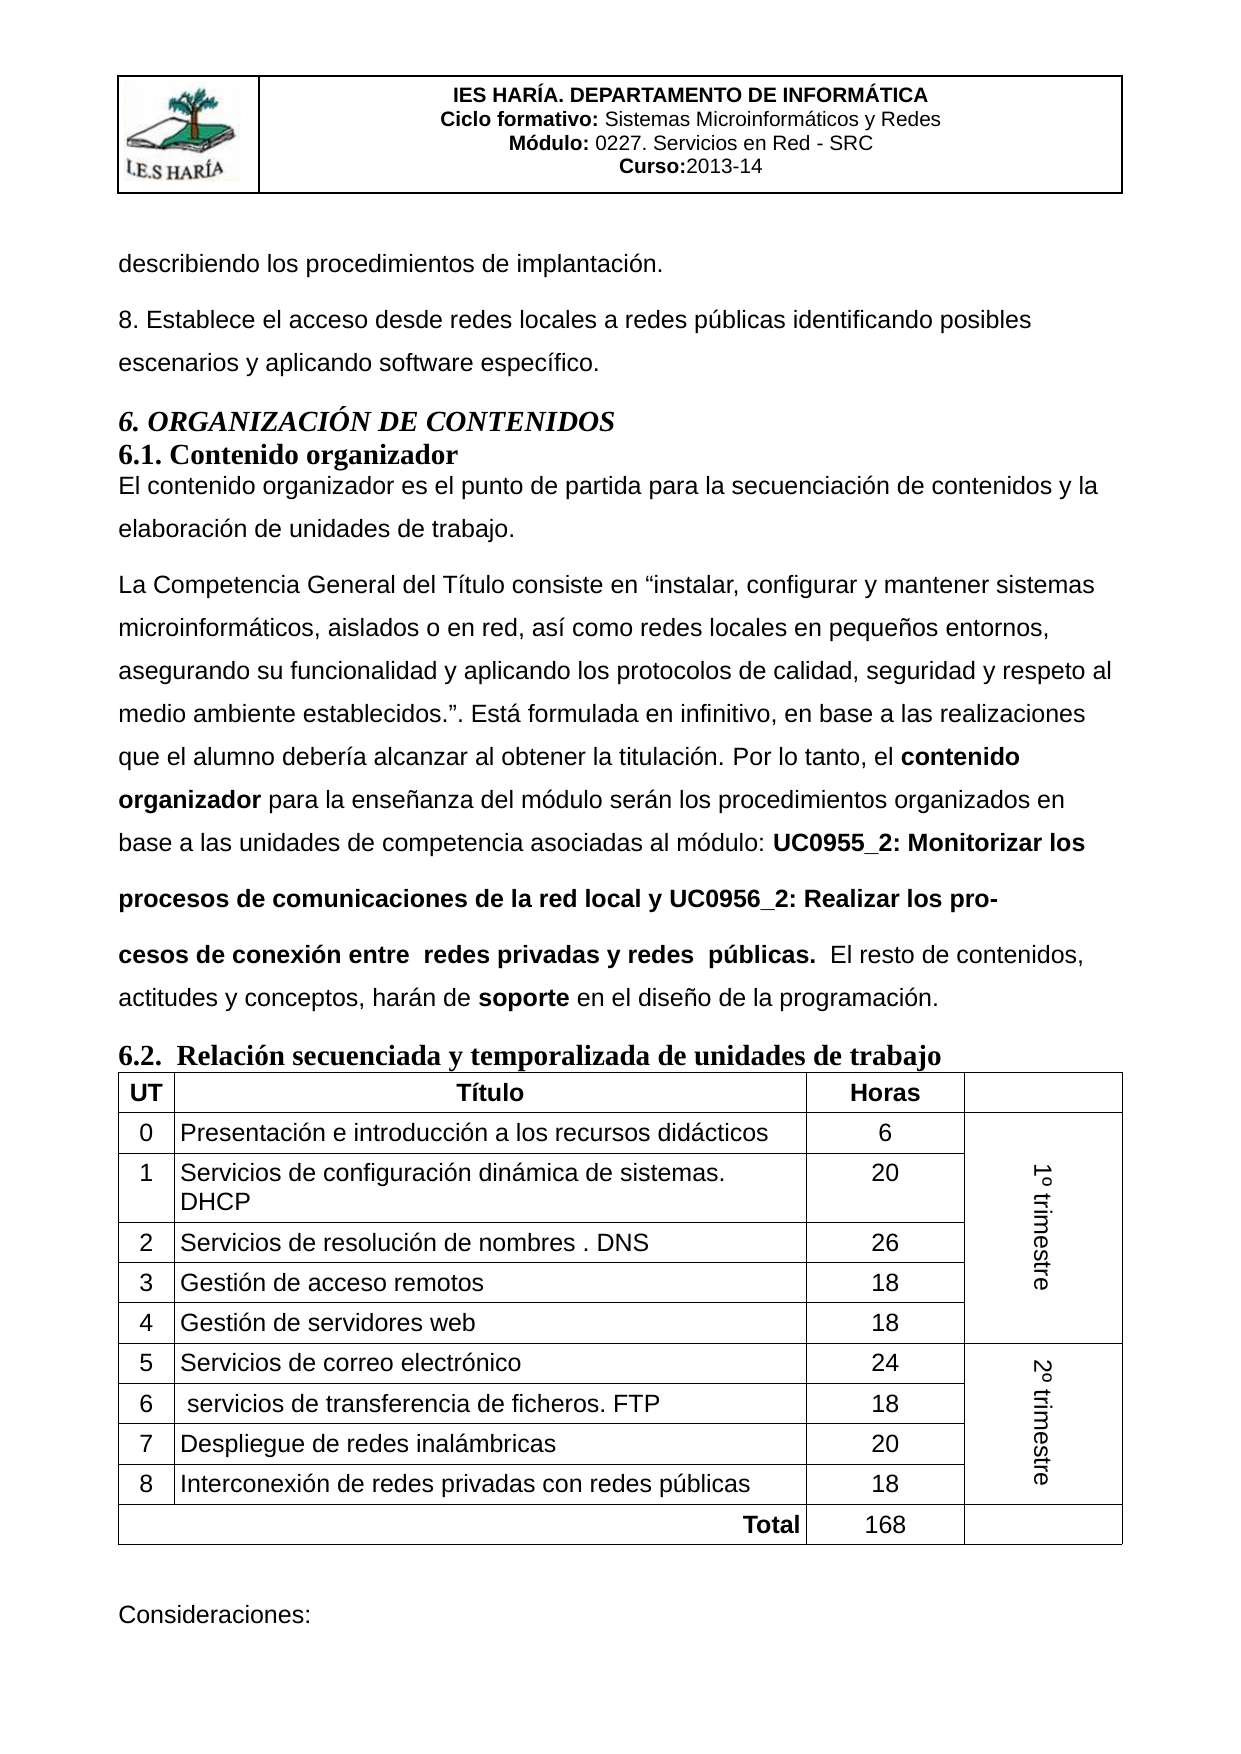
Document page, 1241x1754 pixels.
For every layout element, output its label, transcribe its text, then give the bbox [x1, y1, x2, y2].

table_cell 18 [807, 1465, 964, 1504]
table_cell 20 [807, 1424, 964, 1463]
subtitle 6. ORGANIZACIÓN DE CONTENIDOS [118, 404, 1122, 437]
table_cell Gestión de acceso remotos [175, 1263, 806, 1302]
table_cell 20 [807, 1154, 964, 1222]
text Consideraciones: [118, 1600, 1122, 1629]
table_cell Servicios de resolución de nombres . DNS [175, 1223, 806, 1262]
subtitle 6.2. Relación secuenciada y temporalizada de unidades de trabajo [118, 1038, 1122, 1072]
table_cell 8 [119, 1465, 174, 1504]
text describiendo los procedimientos de implantación. [118, 249, 1122, 278]
table_header Horas [807, 1073, 964, 1112]
table_cell 1 [119, 1154, 174, 1222]
picture [123, 82, 241, 181]
table_cell 7 [119, 1424, 174, 1463]
table_cell 3 [119, 1263, 174, 1302]
table_cell [965, 1505, 1122, 1544]
table_cell 5 [119, 1344, 174, 1383]
table_cell 6 [807, 1113, 964, 1153]
table_cell 24 [807, 1344, 964, 1383]
table_cell Despliegue de redes inalámbricas [175, 1424, 806, 1463]
table_cell Total [119, 1505, 806, 1544]
table_header Título [175, 1073, 806, 1112]
table_cell 18 [807, 1263, 964, 1302]
table_cell Servicios de configuración dinámica de sistemas. DHCP [175, 1154, 806, 1222]
text procesos de comunicaciones de la red local y UC0956_2: Realizar los pro- [118, 884, 1122, 913]
table_cell 18 [807, 1303, 964, 1343]
table_cell Interconexión de redes privadas con redes públicas [175, 1465, 806, 1504]
table_cell Gestión de servidores web [175, 1303, 806, 1343]
table_cell 1º trimestre [965, 1113, 1122, 1343]
subtitle 6.1. Contenido organizador [118, 437, 1122, 471]
table_cell 18 [807, 1384, 964, 1423]
table_cell 4 [119, 1303, 174, 1343]
table_cell 0 [119, 1113, 174, 1153]
text 8. Establece el acceso desde redes locales a redes públicas identificando posibles escenarios y aplicando software específico. [118, 305, 1122, 377]
table_cell 26 [807, 1223, 964, 1262]
table_header [965, 1073, 1122, 1112]
table_cell 6 [119, 1384, 174, 1423]
text cesos de conexión entre redes privadas y redes públicas. El resto de contenidos, actitudes y conceptos, harán de soporte en el diseño de la programación. [118, 940, 1122, 1012]
table_cell servicios de transferencia de ficheros. FTP [175, 1384, 806, 1423]
table_cell 168 [807, 1505, 964, 1544]
table_header UT [119, 1073, 174, 1112]
text La Competencia General del Título consiste en “instalar, configurar y mantener sistemas microinformáticos, aislados o en red, así como redes locales en pequeños entornos, asegurando su funcionalidad y aplicando los protocolos de calidad, seguridad y respeto al medio ambiente establecidos.”. Está formulada en infinitivo, en base a las realizaciones que el alumno debería alcanzar al obtener la titulación. Por lo tanto, el contenido organizador para la enseñanza del módulo serán los procedimientos organizados en base a las unidades de competencia asociadas al módulo: UC0955_2: Monitorizar los [118, 570, 1122, 857]
table_cell Servicios de correo electrónico [175, 1344, 806, 1383]
table_cell 2 [119, 1223, 174, 1262]
table_cell Presentación e introducción a los recursos didácticos [175, 1113, 806, 1153]
text El contenido organizador es el punto de partida para la secuenciación de contenidos y la elaboración de unidades de trabajo. [118, 471, 1122, 543]
table_cell 2º trimestre [965, 1344, 1122, 1504]
